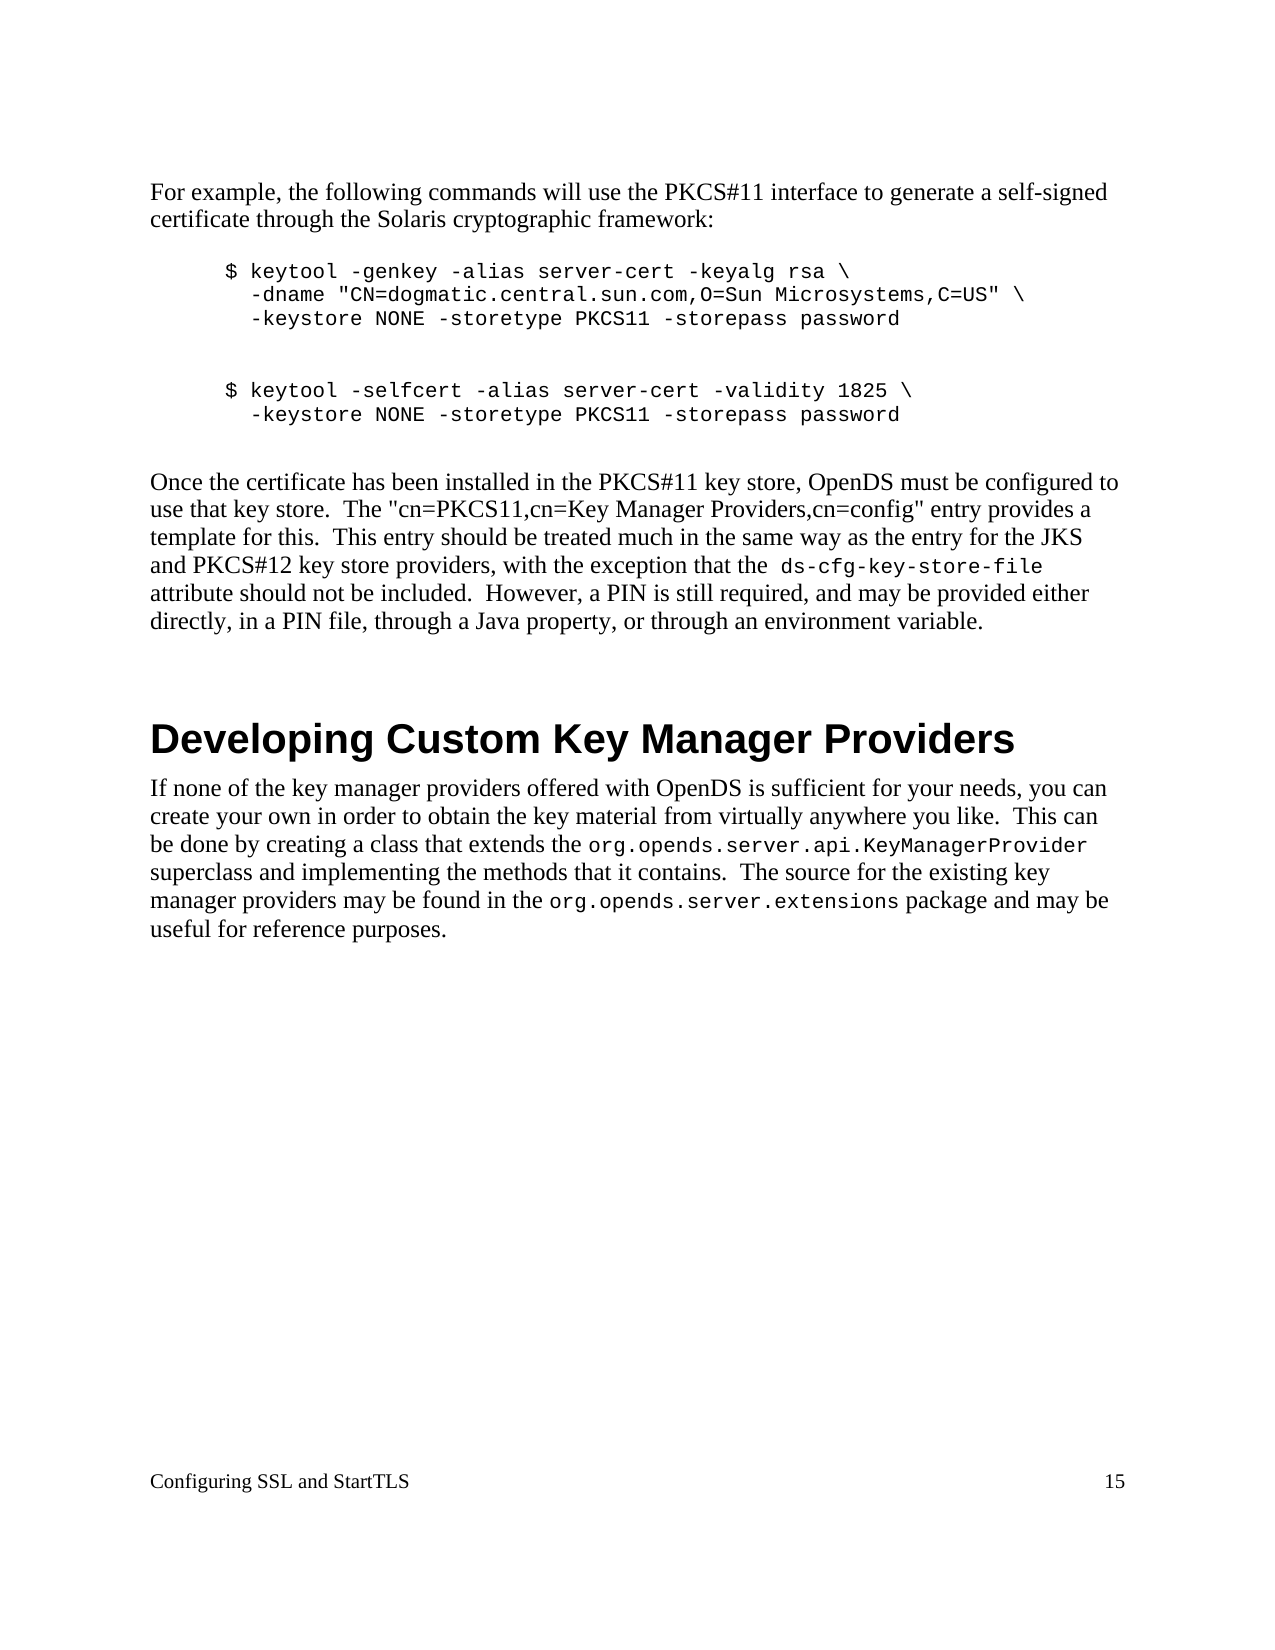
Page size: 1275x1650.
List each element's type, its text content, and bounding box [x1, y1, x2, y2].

text If none of the key manager providers offered with OpenDS is sufficient for your needs, you can create your own in order to obtain the key material from virtually anywhere you like. This can be done by creating a class that extends the org.opends.server.api.KeyManagerProvider superclass and implementing the methods that it contains. The source for the existing key manager providers may be found in the org.opends.server.extensions package and may be useful for reference purposes. [150, 774, 1125, 942]
text $ keytool -genkey -alias server-cert -keyalg rsa \ -dname "CN=dogmatic.central.sun.com,O=Sun Microsystems,C=US" \ -keystore NONE -storetype PKCS11 -storepass password [225, 261, 1050, 332]
text Once the certificate has been installed in the PKCS#11 key store, OpenDS must be configured to use that key store. The "cn=PKCS11,cn=Key Manager Providers,cn=config" entry provides a template for this. This entry should be treated much in the same way as the entry for the JKS and PKCS#12 key store providers, with the exception that the ds-cfg-key-store-file attribute should not be included. However, a PIN is still required, and may be provided either directly, in a PIN file, through a Java property, or through an environment variable. [150, 468, 1125, 635]
text For example, the following commands will use the PKCS#11 interface to generate a self-signed certificate through the Solaris cryptographic framework: [150, 178, 1125, 233]
text $ keytool -selfcert -alias server-cert -validity 1825 \ -keystore NONE -storetype PKCS11 -storepass password [225, 380, 1050, 428]
subtitle Developing Custom Key Manager Providers [150, 715, 1125, 762]
